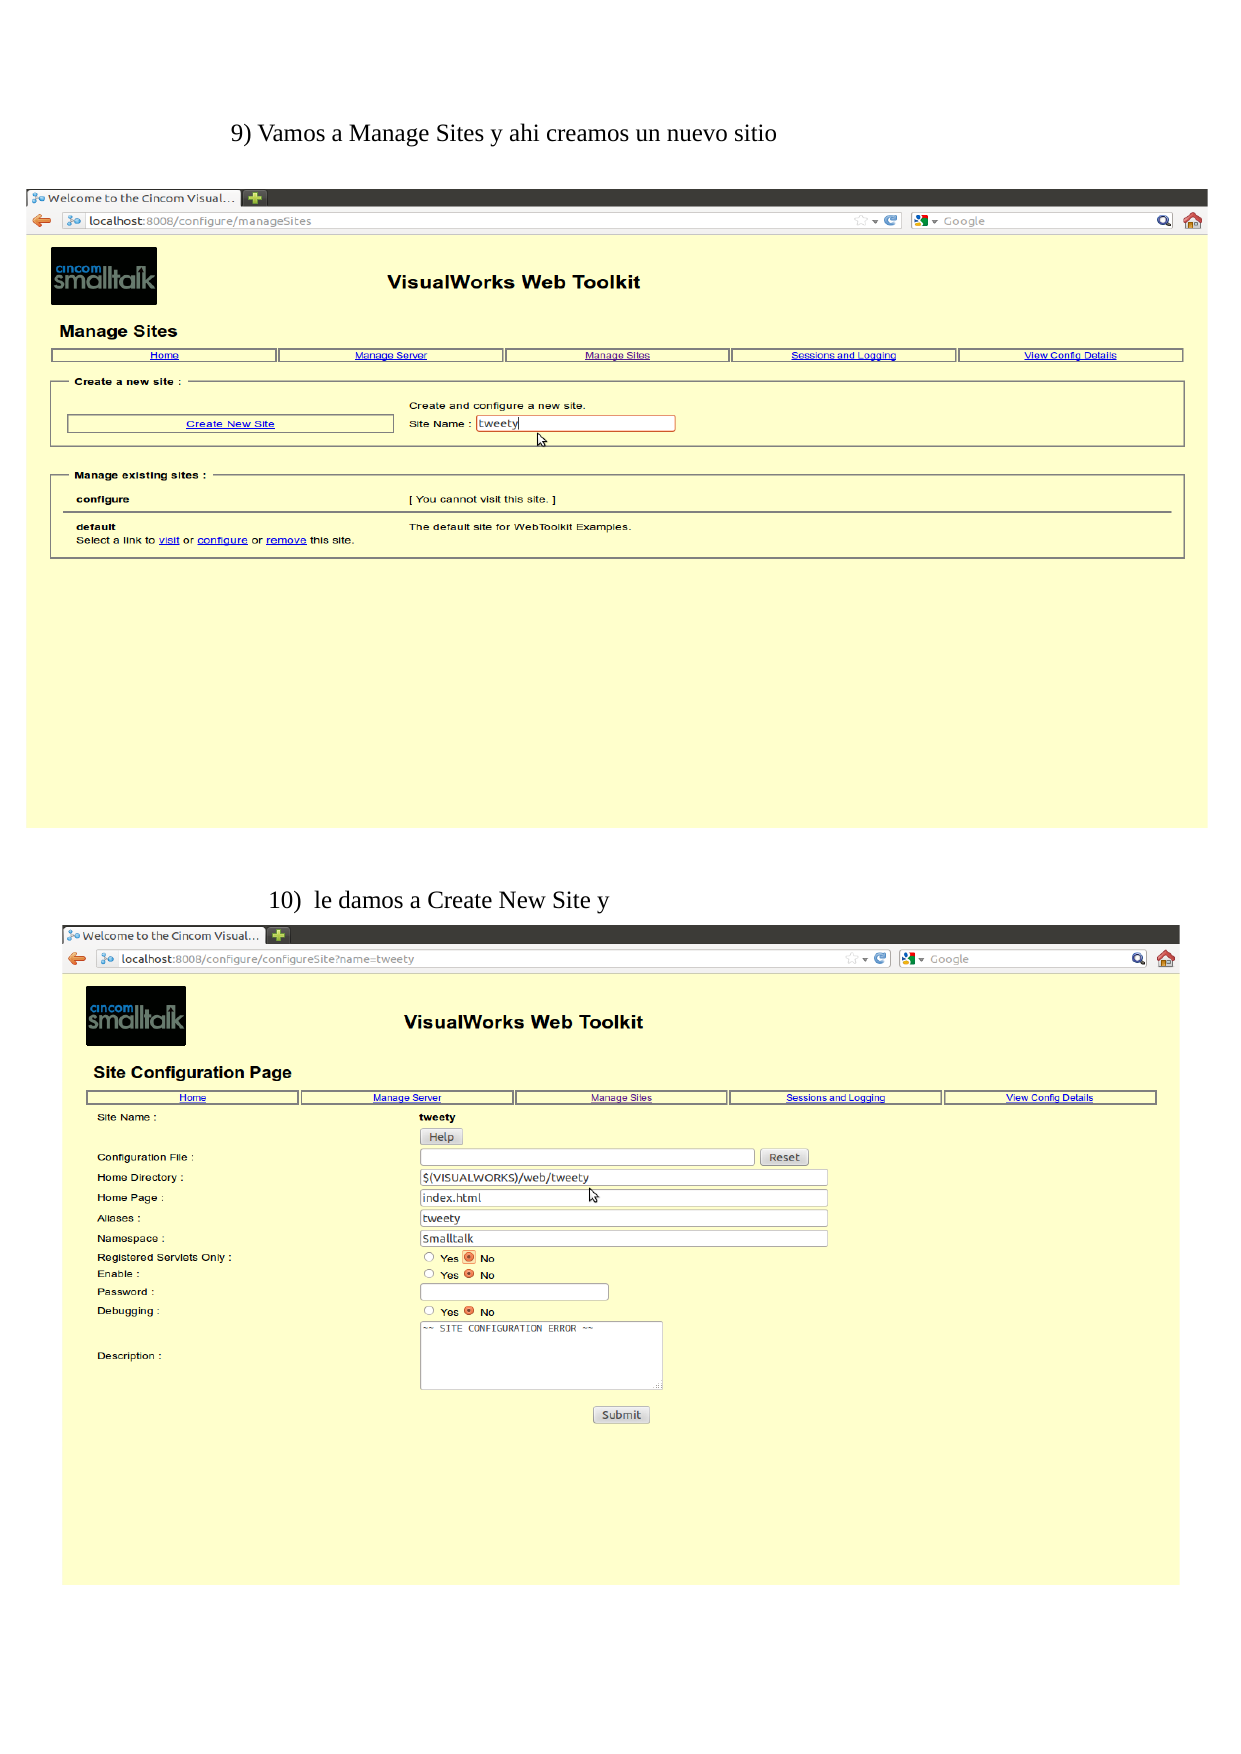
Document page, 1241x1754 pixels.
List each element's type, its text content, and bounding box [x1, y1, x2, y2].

list 9) Vamos a Manage Sites y ahi creamos un nuevo sitio [193, 118, 1122, 147]
picture [26, 189, 1208, 828]
picture [62, 925, 1180, 1585]
list 10) le damos a Create New Site y [231, 885, 1122, 913]
